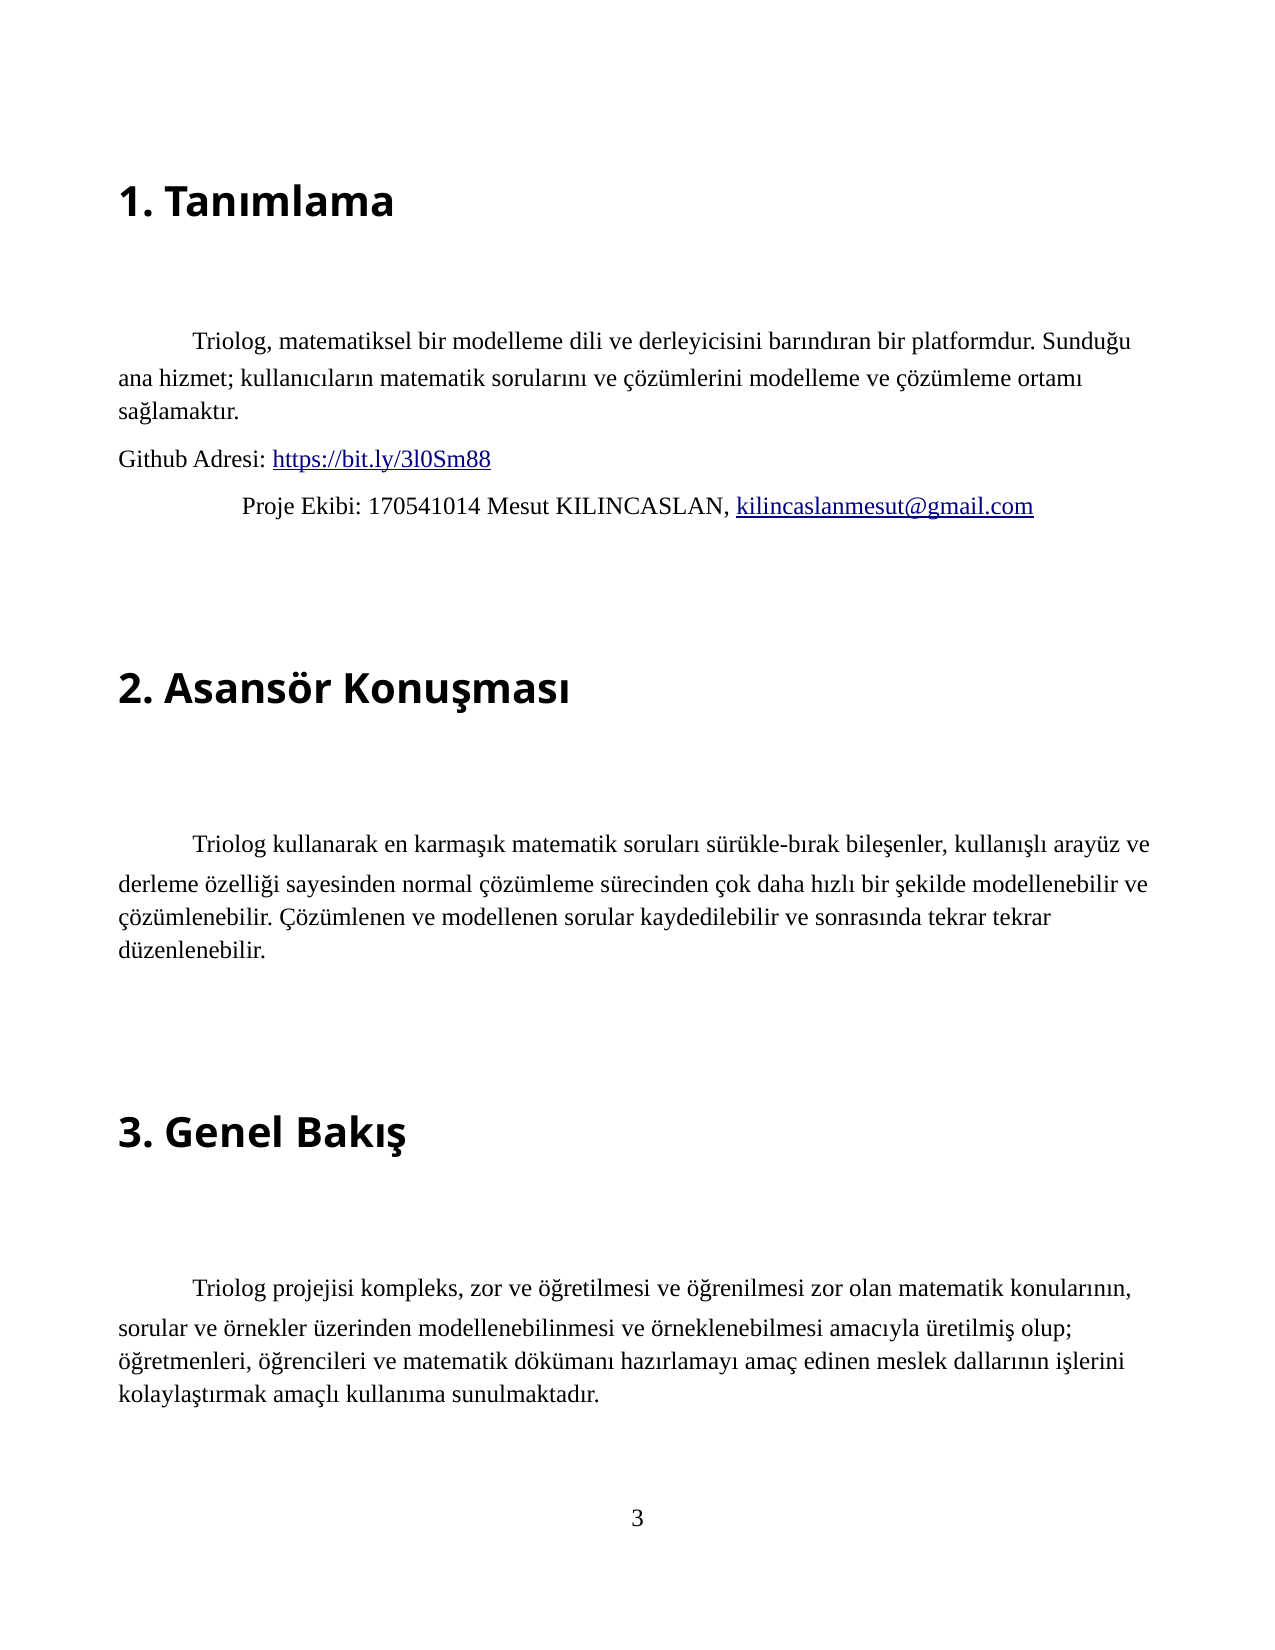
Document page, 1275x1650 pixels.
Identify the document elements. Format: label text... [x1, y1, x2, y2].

text Proje Ekibi: 170541014 Mesut KILINCASLAN, kilincaslanmesut@gmail.com [118, 491, 1157, 520]
text Github Adresi: https://bit.ly/3l0Sm88 [118, 444, 1157, 472]
text Triolog, matematiksel bir modelleme dili ve derleyicisini barındıran bir platformdur. Sunduğu ana hizmet; kullanıcıların matematik sorularını ve çözümlerini modelleme ve çözümleme ortamı sağlamaktır. [118, 311, 1157, 425]
subtitle 1. Tanımlama [118, 172, 1157, 229]
subtitle 2. Asansör Konuşması [118, 659, 1157, 716]
text Triolog projejisi kompleks, zor ve öğretilmesi ve öğrenilmesi zor olan matematik konularının, sorular ve örnekler üzerinden modellenebilinmesi ve örneklenebilmesi amacıyla üretilmiş olup; öğretmenleri, öğrencileri ve matematik dökümanı hazırlamayı amaç edinen meslek dallarının işlerini kolaylaştırmak amaçlı kullanıma sunulmaktadır. [118, 1252, 1157, 1408]
text Triolog kullanarak en karmaşık matematik soruları sürükle-bırak bileşenler, kullanışlı arayüz ve derleme özelliği sayesinden normal çözümleme sürecinden çok daha hızlı bir şekilde modellenebilir ve çözümlenebilir. Çözümlenen ve modellenen sorular kaydedilebilir ve sonrasında tekrar tekrar düzenlenebilir. [118, 808, 1157, 964]
subtitle 3. Genel Bakış [118, 1103, 1157, 1160]
